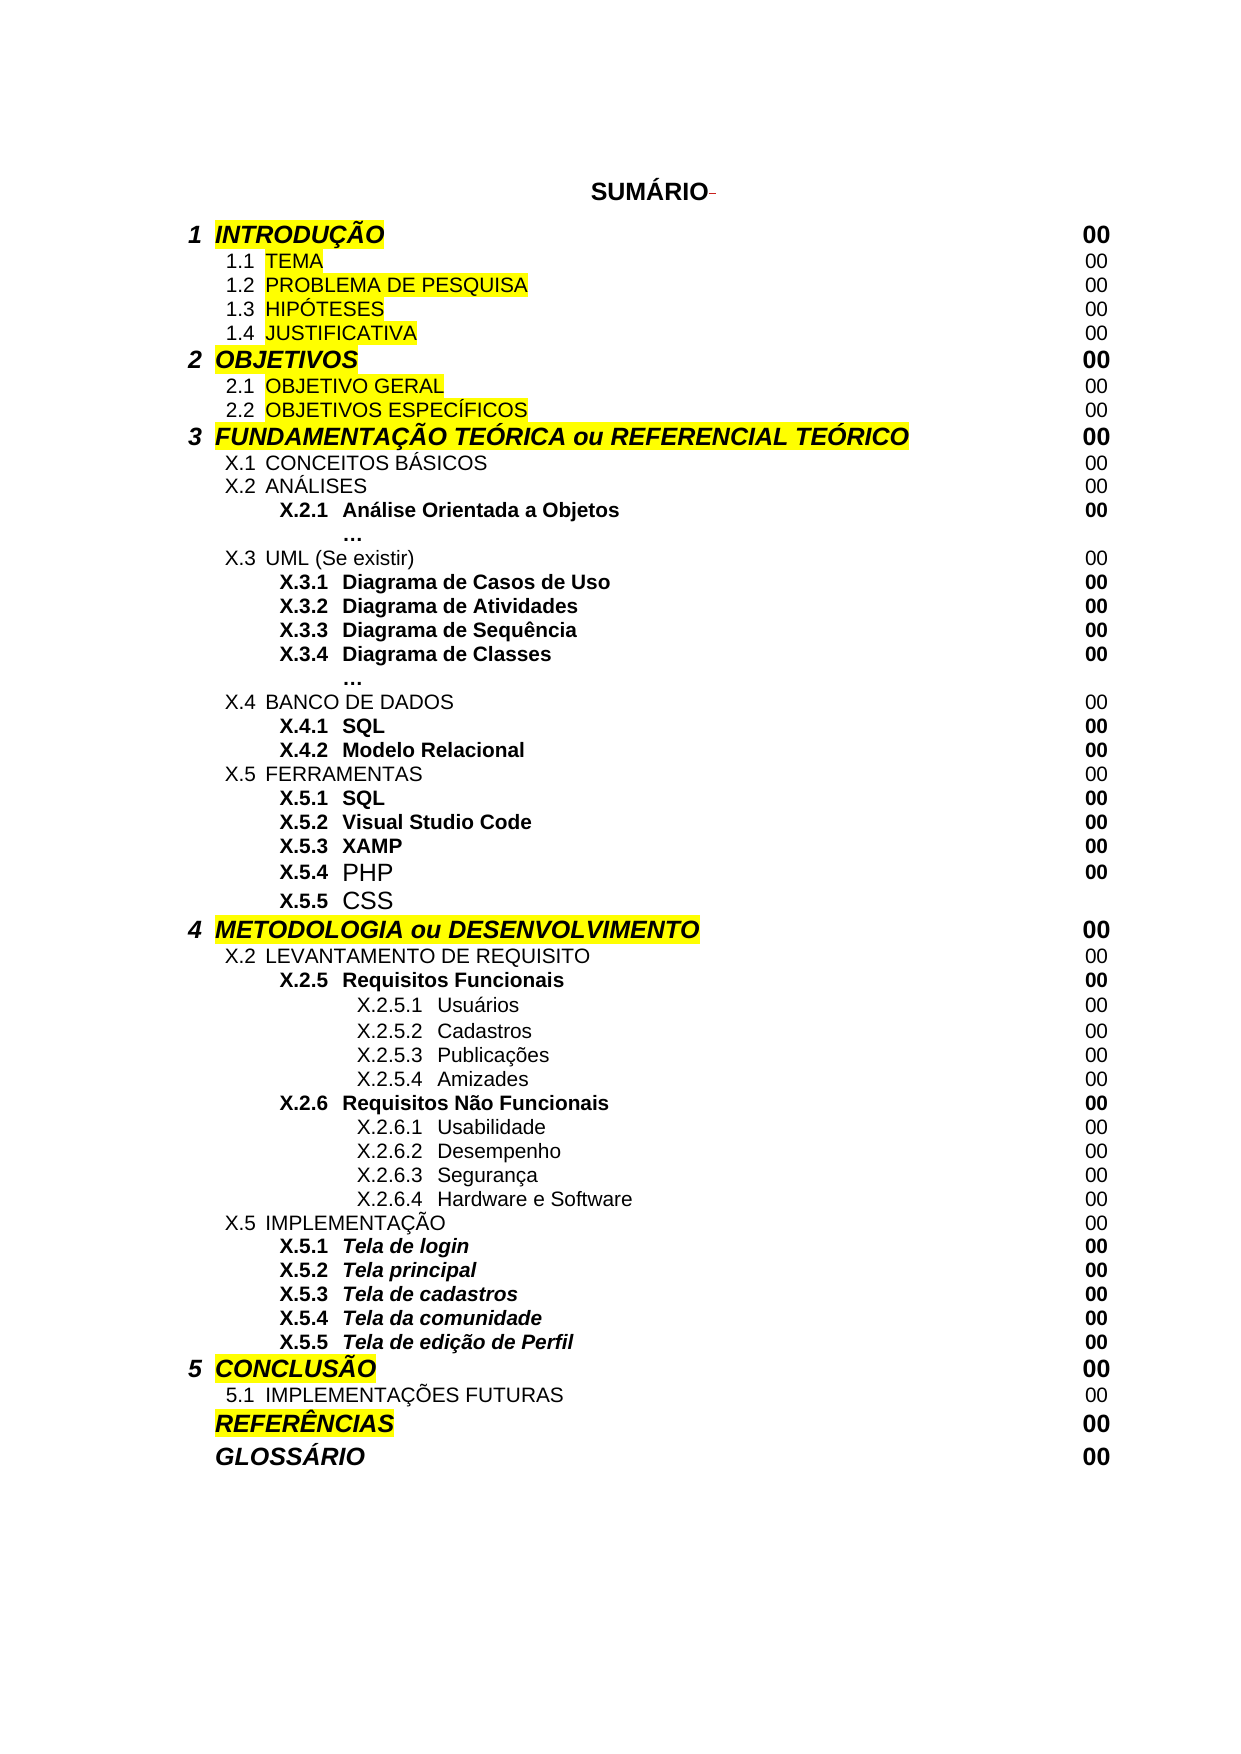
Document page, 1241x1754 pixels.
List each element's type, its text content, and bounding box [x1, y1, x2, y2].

table_cell [177, 1383, 215, 1407]
table_cell PHP [342, 858, 1070, 886]
table_cell Desempenho [437, 1139, 1070, 1162]
table_cell [177, 944, 215, 968]
table_cell 00 [1070, 834, 1122, 858]
table_cell X.5.5 [265, 1330, 342, 1354]
table_cell 00 [1070, 422, 1122, 450]
table_cell X.2.5.1 [342, 992, 437, 1019]
table_cell [215, 666, 265, 690]
table_cell [177, 1330, 215, 1354]
table_cell X.5.1 [265, 786, 342, 810]
table_cell 2.1 [215, 374, 265, 398]
table_cell X.2.5.4 [342, 1067, 437, 1091]
table_cell X.4.1 [265, 714, 342, 738]
table_cell 00 [1070, 1306, 1122, 1330]
table_cell 00 [1070, 297, 1122, 321]
table_cell 00 [1070, 249, 1122, 273]
table_cell X.5.2 [265, 810, 342, 834]
table_cell [215, 714, 265, 738]
table_cell [177, 1186, 215, 1210]
table_cell [265, 1019, 342, 1043]
table_cell X.2.6.1 [342, 1115, 437, 1138]
table_cell Diagrama de Classes [342, 642, 1070, 666]
table_cell [215, 1067, 265, 1091]
table_cell 00 [1070, 1354, 1122, 1383]
table_cell [265, 522, 342, 546]
table_cell Segurança [437, 1163, 1070, 1186]
table_cell 00 [1070, 1234, 1122, 1258]
table_cell Usuários [437, 992, 1070, 1019]
table_cell [215, 594, 265, 618]
table_cell [177, 690, 215, 714]
table_cell Tela da comunidade [342, 1306, 1070, 1330]
table_cell [177, 249, 215, 273]
table_cell [177, 1258, 215, 1282]
table_cell 00 [1070, 1258, 1122, 1282]
table_cell 1.4 [215, 321, 265, 345]
table_cell [265, 1043, 342, 1067]
table_cell Diagrama de Atividades [342, 594, 1070, 618]
table_cell [1070, 886, 1122, 915]
table_cell 00 [1070, 546, 1122, 570]
table_cell X.2.1 [265, 498, 342, 522]
table_cell [215, 1163, 265, 1186]
table_cell OBJETIVO GERAL [265, 374, 1070, 398]
table_cell SQL [342, 714, 1070, 738]
table_cell FUNDAMENTAÇÃO TEÓRICA ou REFERENCIAL TEÓRICO [215, 422, 1070, 450]
table_cell X.5 [215, 1210, 265, 1234]
table_cell [177, 968, 215, 992]
table_cell [177, 1163, 215, 1186]
table_cell Amizades [437, 1067, 1070, 1091]
table_cell 00 [1070, 858, 1122, 886]
table_cell 3 [177, 422, 215, 450]
table_cell [177, 858, 215, 886]
table_cell 00 [1070, 1163, 1122, 1186]
table_cell [215, 1115, 265, 1138]
table_cell X.5.4 [265, 1306, 342, 1330]
table_cell 1.3 [215, 297, 265, 321]
table_cell 00 [1070, 570, 1122, 594]
table_cell 00 [1070, 738, 1122, 762]
table_cell [177, 522, 215, 546]
table_cell X.5.4 [265, 858, 342, 886]
table_cell [215, 1258, 265, 1282]
table_cell [215, 834, 265, 858]
table_cell Cadastros [437, 1019, 1070, 1043]
table_cell [177, 321, 215, 345]
table_cell 00 [1070, 345, 1122, 374]
table_cell 00 [1070, 474, 1122, 498]
table_cell [177, 1139, 215, 1162]
table_cell [215, 810, 265, 834]
table_cell [265, 666, 342, 690]
table_cell [215, 1282, 265, 1306]
table_cell IMPLEMENTAÇÕES FUTURAS [265, 1383, 1070, 1407]
table_cell [177, 886, 215, 915]
table_cell [177, 1210, 215, 1234]
table_cell [177, 450, 215, 474]
table_cell 00 [1070, 762, 1122, 786]
subtitle SUMÁRIO [177, 177, 1122, 206]
table_cell [215, 570, 265, 594]
table_cell BANCO DE DADOS [265, 690, 1070, 714]
table_cell [177, 1067, 215, 1091]
table_cell [1070, 522, 1122, 546]
table_cell … [342, 522, 1070, 546]
table_cell 00 [1070, 450, 1122, 474]
table_cell X.2.6.2 [342, 1139, 437, 1162]
table_cell Diagrama de Casos de Uso [342, 570, 1070, 594]
table_cell GLOSSÁRIO [215, 1440, 1070, 1473]
table_cell CONCEITOS BÁSICOS [265, 450, 1070, 474]
table_cell 1.2 [215, 273, 265, 297]
table_cell 00 [1070, 1043, 1122, 1067]
table_header 00 [1070, 220, 1122, 249]
table_cell X.3 [215, 546, 265, 570]
table_cell 00 [1070, 618, 1122, 642]
table_cell 00 [1070, 1115, 1122, 1138]
table_cell [265, 1186, 342, 1210]
table_cell [215, 618, 265, 642]
table_cell TEMA [265, 249, 1070, 273]
table_cell 00 [1070, 398, 1122, 422]
table_cell HIPÓTESES [265, 297, 1070, 321]
table_cell [1070, 666, 1122, 690]
table_cell 00 [1070, 944, 1122, 968]
table_cell Usabilidade [437, 1115, 1070, 1138]
table_cell 00 [1070, 1440, 1122, 1473]
table_cell OBJETIVOS ESPECÍFICOS [265, 398, 1070, 422]
table_cell [215, 1139, 265, 1162]
table_cell X.3.3 [265, 618, 342, 642]
table_cell ANÁLISES [265, 474, 1070, 498]
table_cell 00 [1070, 968, 1122, 992]
table_cell SQL [342, 786, 1070, 810]
table_cell [215, 886, 265, 915]
table_cell X.5.1 [265, 1234, 342, 1258]
table_cell [215, 498, 265, 522]
table_cell X.2.6.4 [342, 1186, 437, 1210]
table_cell REFERÊNCIAS [215, 1407, 1070, 1439]
table_cell X.3.1 [265, 570, 342, 594]
table_cell [177, 374, 215, 398]
table_cell [177, 992, 215, 1019]
table_cell [177, 1091, 215, 1114]
table_cell [177, 834, 215, 858]
table_cell LEVANTAMENTO DE REQUISITO [265, 944, 1070, 968]
table_cell 00 [1070, 915, 1122, 944]
table_cell 00 [1070, 714, 1122, 738]
table_cell [215, 1234, 265, 1258]
table_cell 4 [177, 915, 215, 944]
table_cell [177, 1115, 215, 1138]
table_cell 1.1 [215, 249, 265, 273]
table_cell 00 [1070, 1139, 1122, 1162]
table_cell [215, 992, 265, 1019]
table_cell [265, 1139, 342, 1162]
table_cell X.2.5 [265, 968, 342, 992]
table_cell Publicações [437, 1043, 1070, 1067]
table_cell X.4 [215, 690, 265, 714]
table_cell 5.1 [215, 1383, 265, 1407]
table_cell 00 [1070, 1019, 1122, 1043]
table_cell 00 [1070, 321, 1122, 345]
table_cell [177, 1234, 215, 1258]
table_cell … [342, 666, 1070, 690]
table_cell XAMP [342, 834, 1070, 858]
table_cell X.2.5.3 [342, 1043, 437, 1067]
table_cell [215, 642, 265, 666]
table_cell Requisitos Funcionais [342, 968, 1070, 992]
table_cell X.2.6 [265, 1091, 342, 1114]
table_cell OBJETIVOS [215, 345, 1070, 374]
table_cell [177, 762, 215, 786]
table_cell [215, 1043, 265, 1067]
table_cell 00 [1070, 1383, 1122, 1407]
table_cell 00 [1070, 273, 1122, 297]
table_cell [215, 522, 265, 546]
table_cell [177, 642, 215, 666]
table_cell [215, 1019, 265, 1043]
table_cell [265, 992, 342, 1019]
table_cell 2.2 [215, 398, 265, 422]
table_cell [265, 1067, 342, 1091]
table_cell [177, 474, 215, 498]
table_cell [215, 1186, 265, 1210]
table_cell [177, 398, 215, 422]
table_cell [265, 1115, 342, 1138]
table_cell X.3.2 [265, 594, 342, 618]
table_cell Tela de edição de Perfil [342, 1330, 1070, 1354]
table_cell X.2.6.3 [342, 1163, 437, 1186]
table_cell [215, 786, 265, 810]
table_cell [215, 738, 265, 762]
table_cell PROBLEMA DE PESQUISA [265, 273, 1070, 297]
table_cell 00 [1070, 1067, 1122, 1091]
table_cell [177, 570, 215, 594]
table_cell JUSTIFICATIVA [265, 321, 1070, 345]
table_header INTRODUÇÃO [215, 220, 1070, 249]
table_cell Requisitos Não Funcionais [342, 1091, 1070, 1114]
table_cell X.2.5.2 [342, 1019, 437, 1043]
table_cell X.5 [215, 762, 265, 786]
table_cell [177, 1306, 215, 1330]
table_cell [177, 1019, 215, 1043]
table_cell METODOLOGIA ou DESENVOLVIMENTO [215, 915, 1070, 944]
table_cell 00 [1070, 1210, 1122, 1234]
table_cell Modelo Relacional [342, 738, 1070, 762]
table_cell [215, 1306, 265, 1330]
table_cell X.2 [215, 474, 265, 498]
table_cell 00 [1070, 1091, 1122, 1114]
table_cell [215, 968, 265, 992]
table_cell [177, 273, 215, 297]
table_cell 00 [1070, 1407, 1122, 1439]
table_cell IMPLEMENTAÇÃO [265, 1210, 1070, 1234]
table_cell [177, 714, 215, 738]
table_cell 00 [1070, 594, 1122, 618]
table_cell X.1 [215, 450, 265, 474]
table_cell [265, 1163, 342, 1186]
table_cell [177, 498, 215, 522]
table_cell [177, 594, 215, 618]
table_cell 2 [177, 345, 215, 374]
table_cell X.4.2 [265, 738, 342, 762]
table_cell X.3.4 [265, 642, 342, 666]
table_cell [177, 666, 215, 690]
table_cell 00 [1070, 992, 1122, 1019]
table_cell [177, 618, 215, 642]
table_cell X.5.5 [265, 886, 342, 915]
table_cell 00 [1070, 786, 1122, 810]
table_cell [177, 810, 215, 834]
table_cell 00 [1070, 1330, 1122, 1354]
table_cell Análise Orientada a Objetos [342, 498, 1070, 522]
table_cell 00 [1070, 810, 1122, 834]
table_cell CSS [342, 886, 1070, 915]
table_cell [177, 297, 215, 321]
table_cell [177, 546, 215, 570]
table_cell Hardware e Software [437, 1186, 1070, 1210]
table_cell X.2 [215, 944, 265, 968]
table_cell [177, 786, 215, 810]
table_cell Tela de login [342, 1234, 1070, 1258]
table_cell X.5.3 [265, 834, 342, 858]
table_cell Tela de cadastros [342, 1282, 1070, 1306]
table_cell [177, 1043, 215, 1067]
table_cell 00 [1070, 642, 1122, 666]
table_cell 00 [1070, 498, 1122, 522]
table_cell Visual Studio Code [342, 810, 1070, 834]
table_cell 00 [1070, 374, 1122, 398]
table_cell [215, 858, 265, 886]
table_cell [215, 1330, 265, 1354]
table_cell X.5.3 [265, 1282, 342, 1306]
table_cell X.5.2 [265, 1258, 342, 1282]
table_cell 00 [1070, 1186, 1122, 1210]
table_cell [177, 1407, 215, 1439]
table_cell Tela principal [342, 1258, 1070, 1282]
table_cell UML (Se existir) [265, 546, 1070, 570]
table_cell [177, 738, 215, 762]
table_cell 5 [177, 1354, 215, 1383]
table_cell CONCLUSÃO [215, 1354, 1070, 1383]
table_cell 00 [1070, 690, 1122, 714]
table_cell Diagrama de Sequência [342, 618, 1070, 642]
table_cell FERRAMENTAS [265, 762, 1070, 786]
table_cell [215, 1091, 265, 1114]
table_cell 00 [1070, 1282, 1122, 1306]
table_cell [177, 1440, 215, 1473]
table_header 1 [177, 220, 215, 249]
table_cell [177, 1282, 215, 1306]
